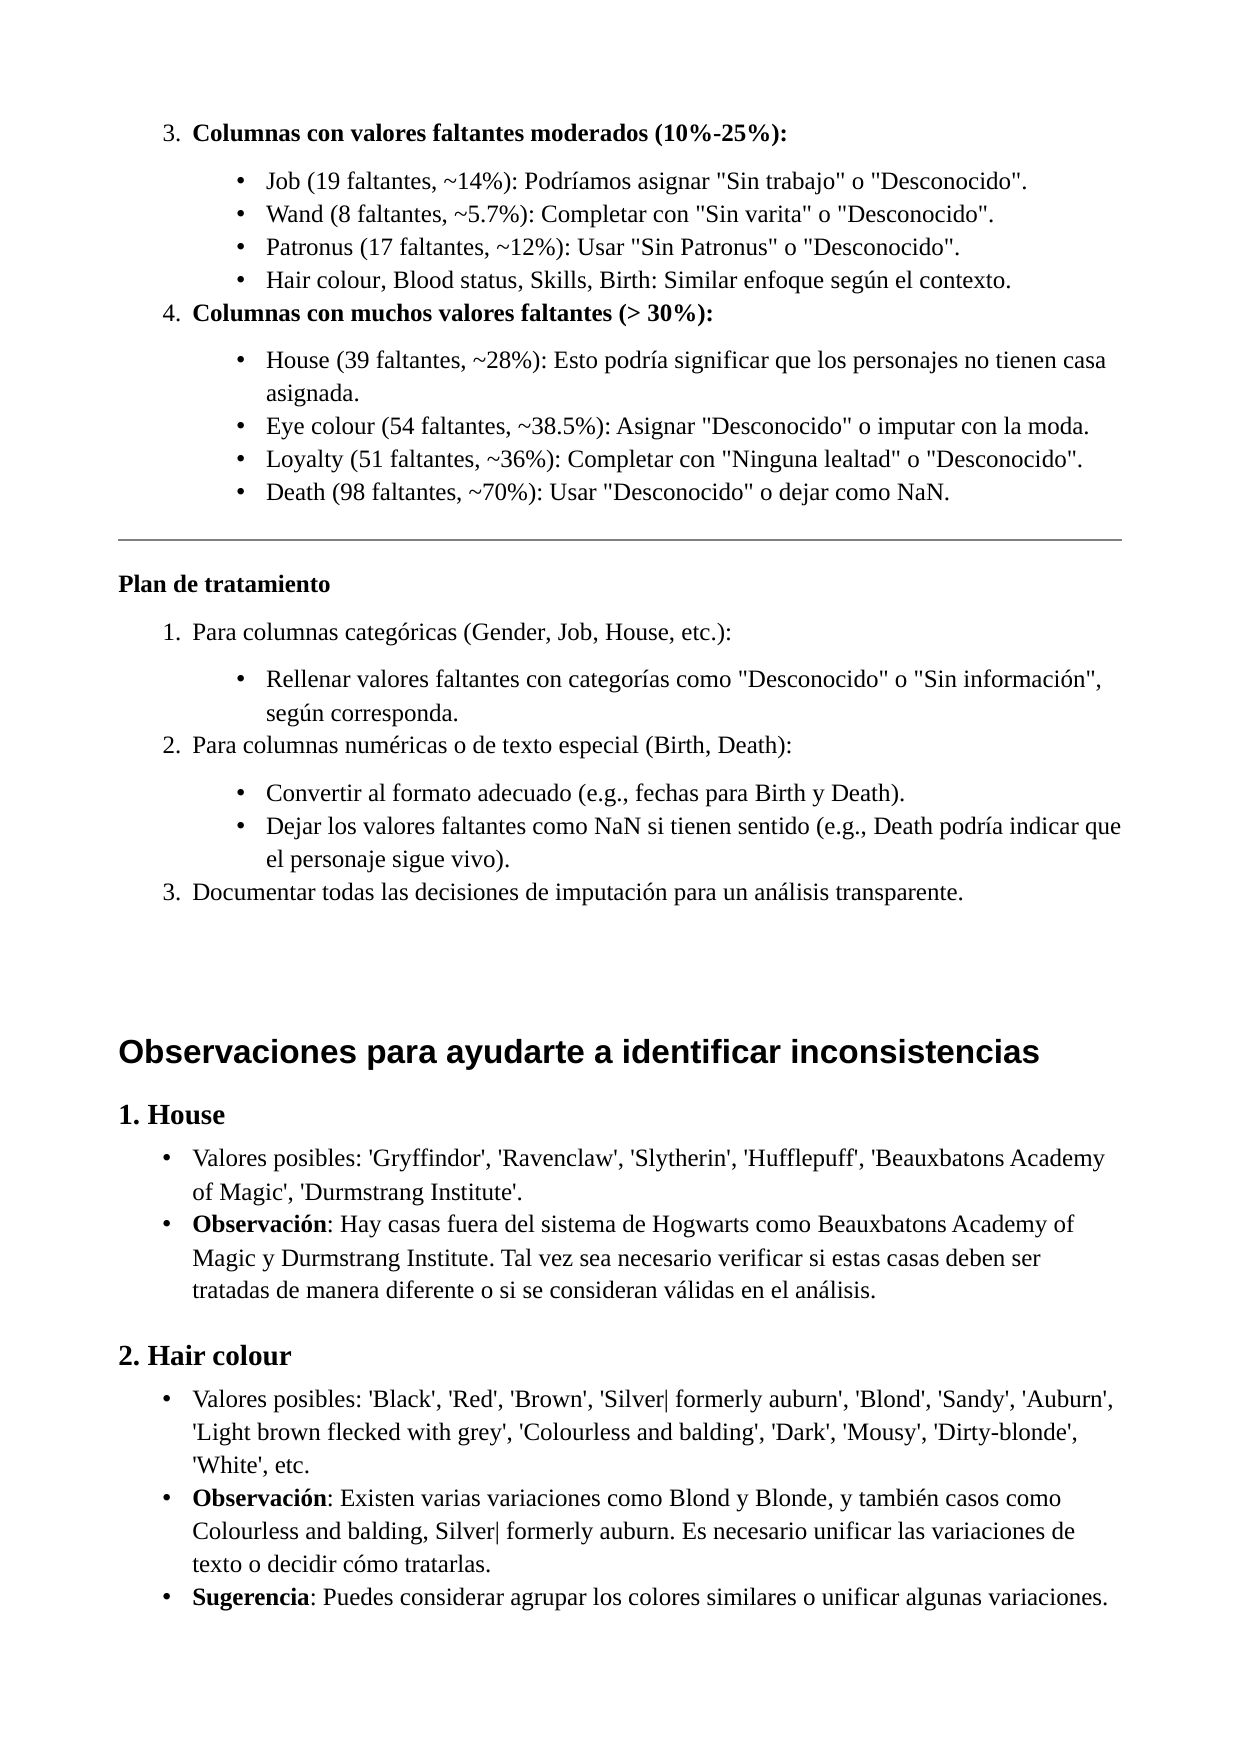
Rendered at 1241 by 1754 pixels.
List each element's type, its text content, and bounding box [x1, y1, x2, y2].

list Sugerencia: Puedes considerar agrupar los colores similares o unificar algunas variaciones. [162, 1582, 1122, 1611]
list Valores posibles: 'Gryffindor', 'Ravenclaw', 'Slytherin', 'Hufflepuff', 'Beauxbatons Academy of Magic', 'Durmstrang Institute'. [162, 1143, 1122, 1205]
list Wand (8 faltantes, ~5.7%): Completar con "Sin varita" o "Desconocido". [236, 199, 1122, 227]
list Dejar los valores faltantes como NaN si tienen sentido (e.g., Death podría indicar que el personaje sigue vivo). [236, 811, 1122, 873]
list House (39 faltantes, ~28%): Esto podría significar que los personajes no tienen casa asignada. [236, 345, 1122, 407]
list Hair colour, Blood status, Skills, Birth: Similar enfoque según el contexto. [236, 265, 1122, 293]
list Observación: Hay casas fuera del sistema de Hogwarts como Beauxbatons Academy of Magic y Durmstrang Institute. Tal vez sea necesario verificar si estas casas deben ser tratadas de manera diferente o si se consideran válidas en el análisis. [162, 1209, 1122, 1304]
subtitle Observaciones para ayudarte a identificar inconsistencias [118, 1032, 1122, 1070]
list Loyalty (51 faltantes, ~36%): Completar con "Ninguna lealtad" o "Desconocido". [236, 444, 1122, 473]
list Observación: Existen varias variaciones como Blond y Blonde, y también casos como Colourless and balding, Silver| formerly auburn. Es necesario unificar las variaciones de texto o decidir cómo tratarlas. [162, 1483, 1122, 1578]
subtitle 1. House [118, 1097, 1122, 1131]
list Job (19 faltantes, ~14%): Podríamos asignar "Sin trabajo" o "Desconocido". [236, 166, 1122, 194]
list Para columnas categóricas (Gender, Job, House, etc.): [162, 617, 1122, 646]
list Documentar todas las decisiones de imputación para un análisis transparente. [162, 877, 1122, 906]
list Eye colour (54 faltantes, ~38.5%): Asignar "Desconocido" o imputar con la moda. [236, 411, 1122, 440]
list Rellenar valores faltantes con categorías como "Desconocido" o "Sin información", según corresponda. [236, 664, 1122, 726]
text Plan de tratamiento [118, 569, 1122, 598]
list Valores posibles: 'Black', 'Red', 'Brown', 'Silver| formerly auburn', 'Blond', 'Sandy', 'Auburn', 'Light brown flecked with grey', 'Colourless and balding', 'Dark', 'Mousy', 'Dirty-blonde', 'White', etc. [162, 1384, 1122, 1479]
list Death (98 faltantes, ~70%): Usar "Desconocido" o dejar como NaN. [236, 477, 1122, 506]
list Patronus (17 faltantes, ~12%): Usar "Sin Patronus" o "Desconocido". [236, 232, 1122, 261]
list Convertir al formato adecuado (e.g., fechas para Birth y Death). [236, 778, 1122, 807]
list Columnas con valores faltantes moderados (10%-25%): [162, 118, 1122, 147]
list Para columnas numéricas o de texto especial (Birth, Death): [162, 731, 1122, 759]
list Columnas con muchos valores faltantes (> 30%): [162, 298, 1122, 327]
subtitle 2. Hair colour [118, 1338, 1122, 1371]
